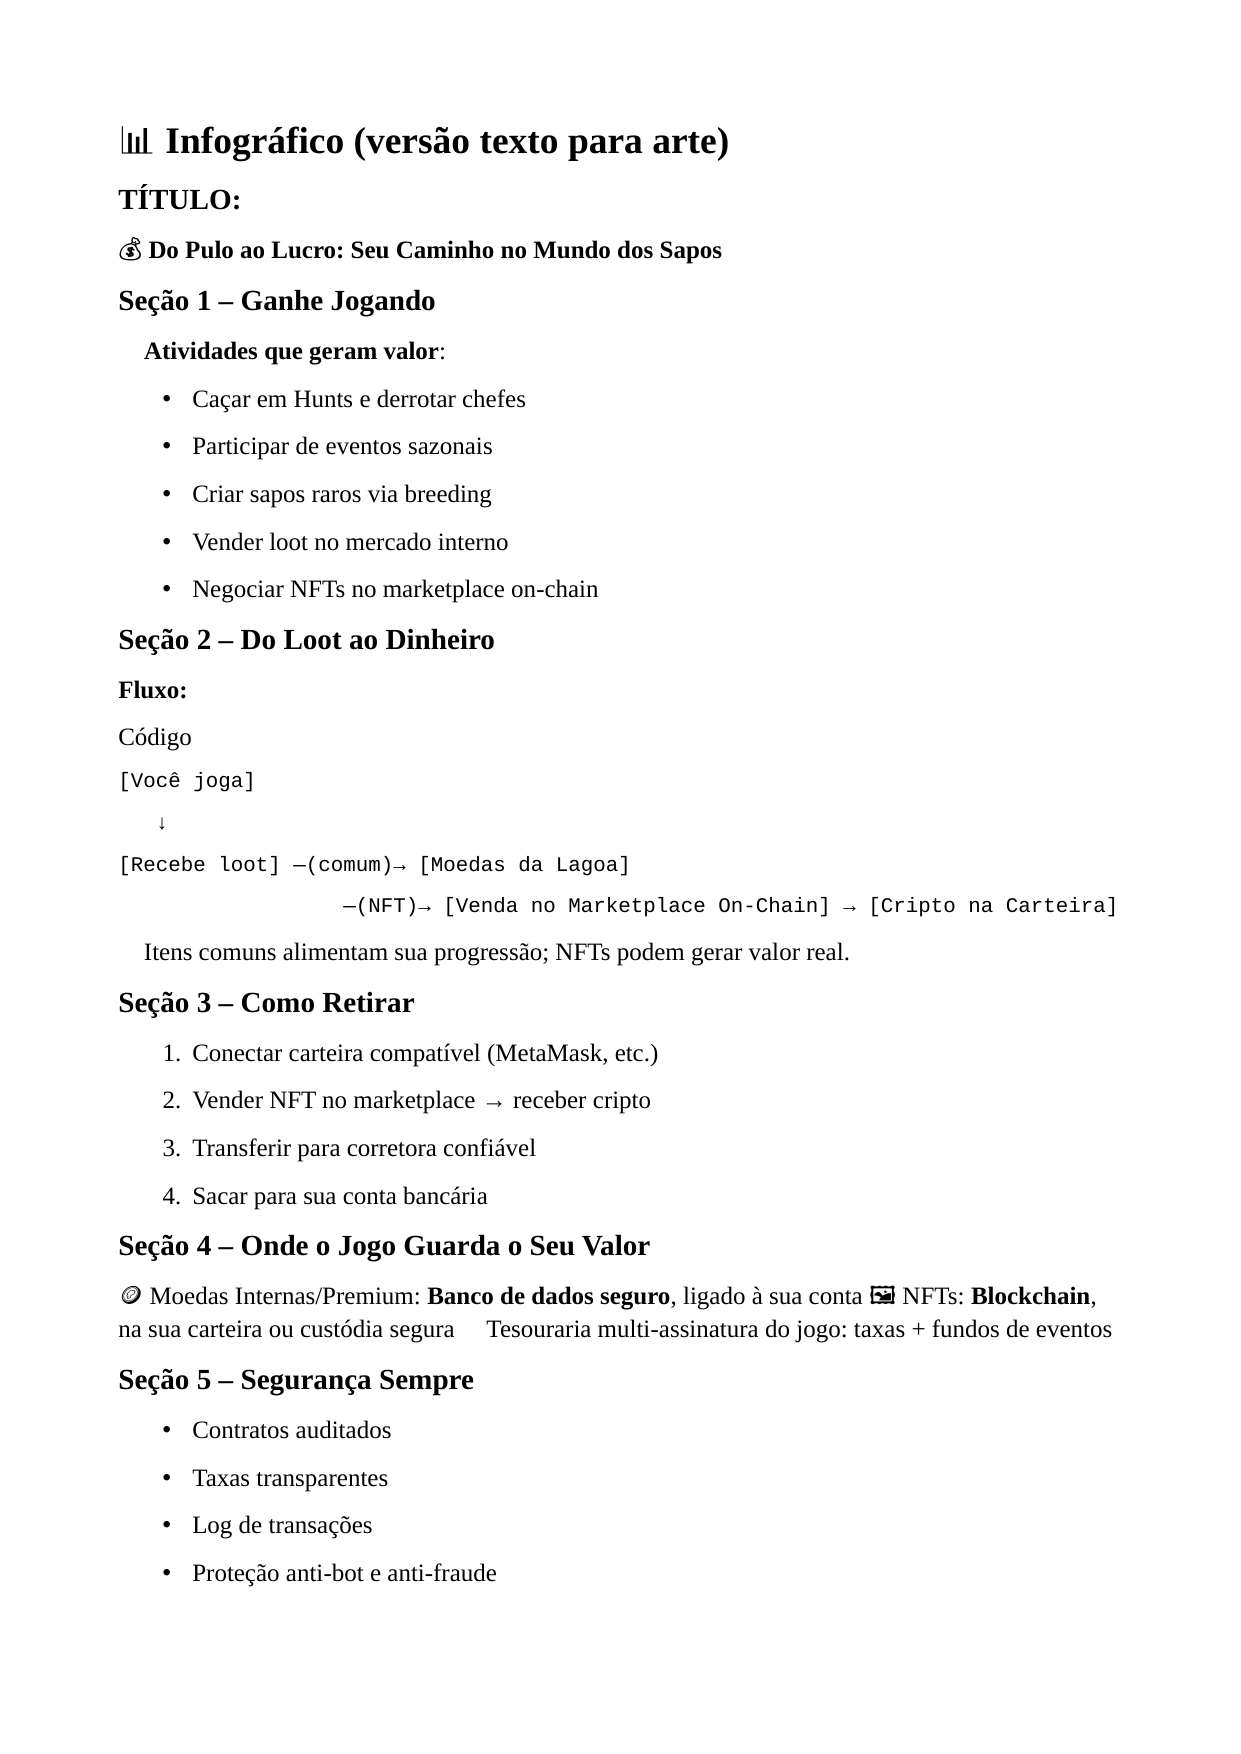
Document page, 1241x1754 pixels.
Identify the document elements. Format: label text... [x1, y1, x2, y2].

text ↓ [118, 812, 1122, 836]
subtitle Seção 3 – Como Retirar [118, 985, 1122, 1018]
list Conectar carteira compatível (MetaMask, etc.) [162, 1038, 1122, 1067]
text 💰 Do Pulo ao Lucro: Seu Caminho no Mundo dos Sapos [118, 235, 1122, 264]
text Fluxo: [118, 675, 1122, 704]
list Caçar em Hunts e derrotar chefes [162, 384, 1122, 412]
list Participar de eventos sazonais [162, 431, 1122, 460]
subtitle Seção 1 – Ganhe Jogando [118, 283, 1122, 317]
subtitle Seção 4 – Onde o Jogo Guarda o Seu Valor [118, 1228, 1122, 1262]
subtitle TÍTULO: [118, 182, 1122, 216]
list Log de transações [162, 1510, 1122, 1539]
subtitle 📊 Infográfico (versão texto para arte) [118, 118, 1122, 161]
text —(NFT)→ [Venda no Marketplace On‑Chain] → [Cripto na Carteira] [118, 895, 1122, 919]
list Vender NFT no marketplace → receber cripto [162, 1086, 1122, 1114]
subtitle Seção 5 – Segurança Sempre [118, 1362, 1122, 1396]
list Criar sapos raros via breeding [162, 479, 1122, 508]
text 💡 Itens comuns alimentam sua progressão; NFTs podem gerar valor real. [118, 937, 1122, 966]
list Contratos auditados [162, 1415, 1122, 1444]
list Transferir para corretora confiável [162, 1133, 1122, 1162]
list Vender loot no mercado interno [162, 527, 1122, 555]
list Sacar para sua conta bancária [162, 1181, 1122, 1209]
list Proteção anti‑bot e anti‑fraude [162, 1558, 1122, 1587]
text 🪙 Moedas Internas/Premium: Banco de dados seguro, ligado à sua conta 🖼 NFTs: Blockchain, na sua carteira ou custódia segura 🏦 Tesouraria multi‑assinatura do jogo: taxas + fundos de eventos [118, 1281, 1122, 1343]
text 🎯 Atividades que geram valor: [118, 336, 1122, 365]
list Negociar NFTs no marketplace on‑chain [162, 574, 1122, 603]
list Taxas transparentes [162, 1463, 1122, 1492]
text [Recebe loot] —(comum)→ [Moedas da Lagoa] [118, 854, 1122, 877]
subtitle Seção 2 – Do Loot ao Dinheiro [118, 622, 1122, 655]
text Código [118, 722, 1122, 751]
text [Você joga] [118, 770, 1122, 794]
